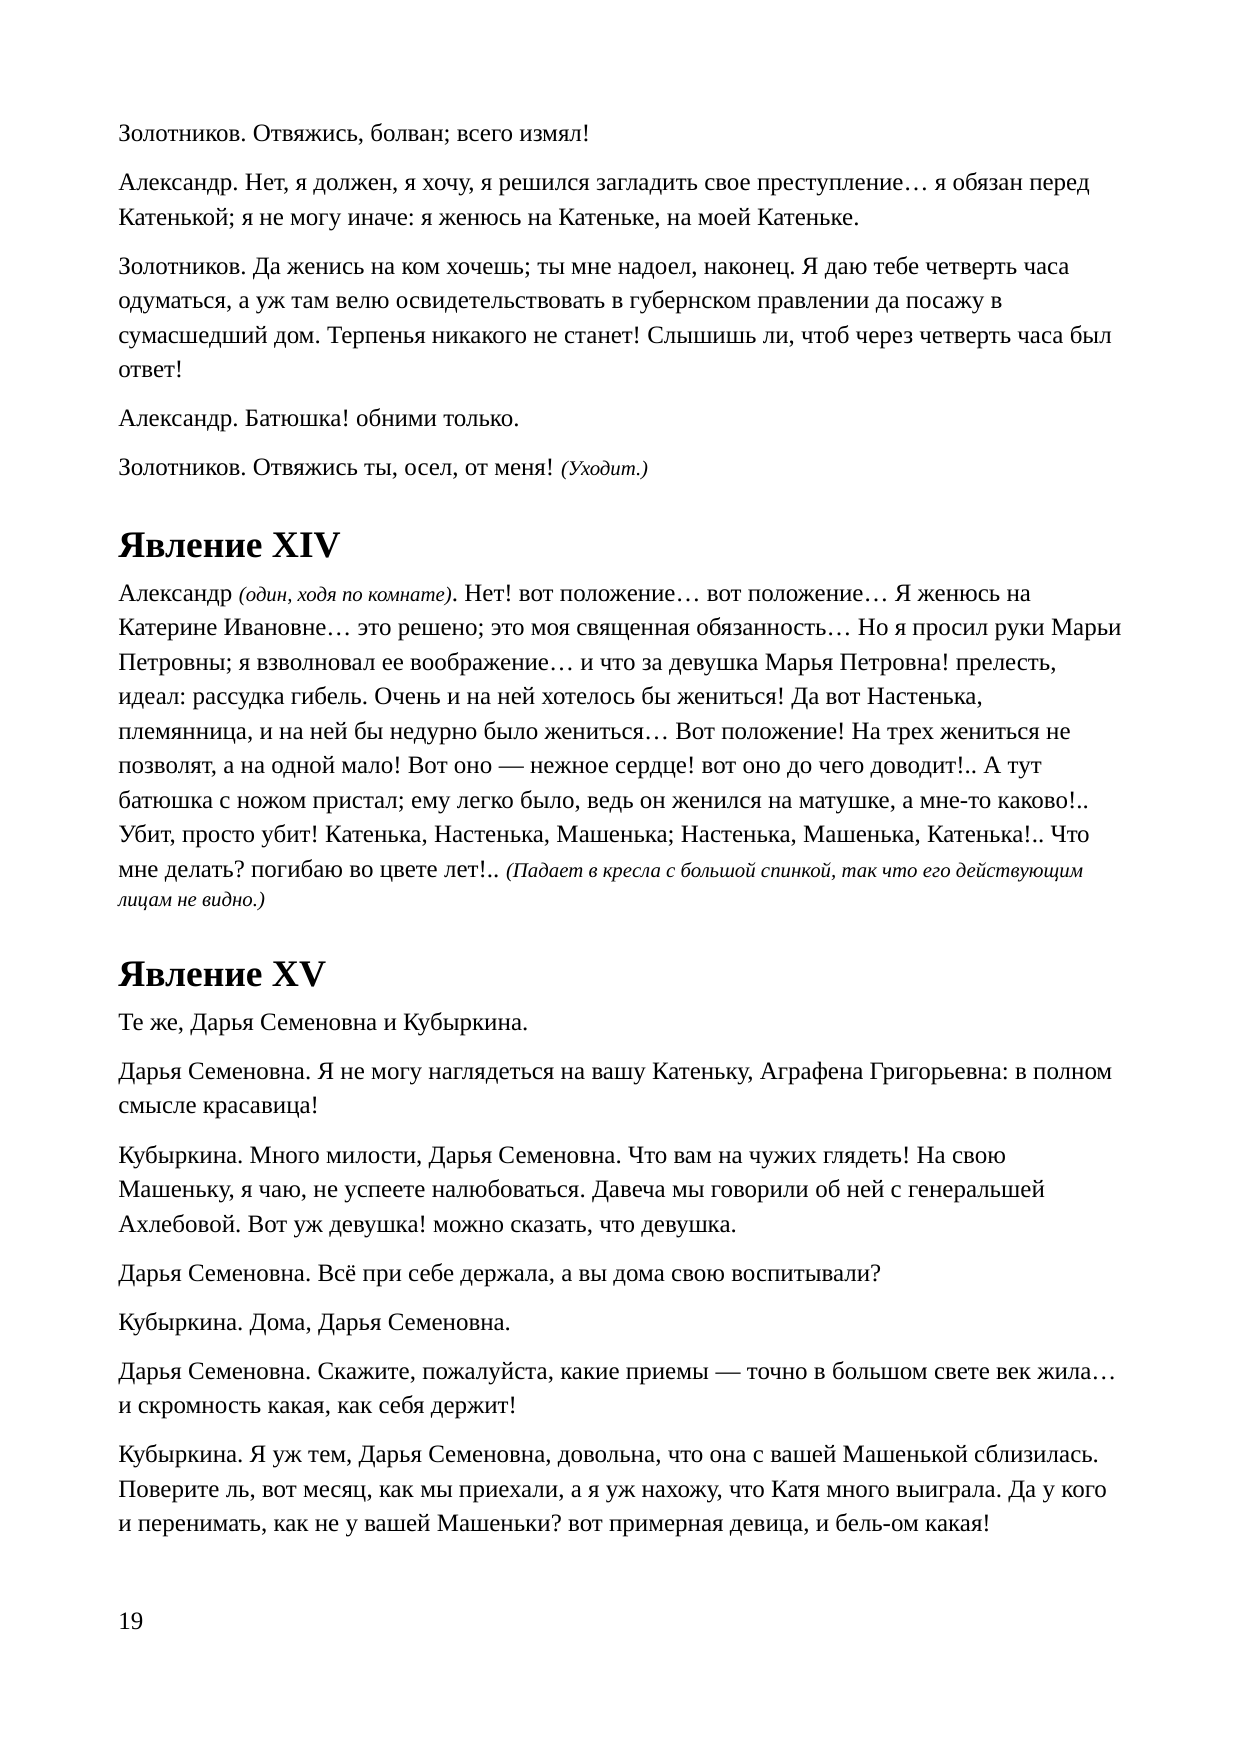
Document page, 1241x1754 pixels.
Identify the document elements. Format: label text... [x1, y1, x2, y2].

text Александр. Батюшка! обними только. [118, 403, 1122, 432]
text Кубыркина. Дома, Дарья Семеновна. [118, 1307, 1122, 1336]
text Дарья Семеновна. Скажите, пожалуйста, какие приемы — точно в большом свете век жила… и скромность какая, как себя держит! [118, 1356, 1122, 1419]
text Золотников. Да женись на ком хочешь; ты мне надоел, наконец. Я даю тебе четверть часа одуматься, а уж там велю освидетельствовать в губернском правлении да посажу в сумасшедший дом. Терпенья никакого не станет! Слышишь ли, чтоб через четверть часа был ответ! [118, 251, 1122, 383]
text Кубыркина. Я уж тем, Дарья Семеновна, довольна, что она с вашей Машенькой сблизилась. Поверите ль, вот месяц, как мы приехали, а я уж нахожу, что Катя много выиграла. Да у кого и перенимать, как не у вашей Машеньки? вот примерная девица, и бель-ом какая! [118, 1439, 1122, 1537]
text Александр (один, ходя по комнате). Нет! вот положение… вот положение… Я женюсь на Катерине Ивановне… это решено; это моя священная обязанность… Но я просил руки Марьи Петровны; я взволновал ее воображение… и что за девушка Марья Петровна! прелесть, идеал: рассудка гибель. Очень и на ней хотелось бы жениться! Да вот Настенька, племянница, и на ней бы недурно было жениться… Вот положение! На трех жениться не позволят, а на одной мало! Вот оно — нежное сердце! вот оно до чего доводит!.. А тут батюшка с ножом пристал; ему легко было, ведь он женился на матушке, а мне-то каково!.. Убит, просто убит! Катенька, Настенька, Машенька; Настенька, Машенька, Катенька!.. Что мне делать? погибаю во цвете лет!.. (Падает в кресла с большой спинкой, так что его действующим лицам не видно.) [118, 578, 1122, 911]
subtitle Явление XV [118, 951, 1122, 994]
text Дарья Семеновна. Я не могу наглядеться на вашу Катеньку, Аграфена Григорьевна: в полном смысле красавица! [118, 1056, 1122, 1119]
text Александр. Нет, я должен, я хочу, я решился загладить свое преступление… я обязан перед Катенькой; я не могу иначе: я женюсь на Катеньке, на моей Катеньке. [118, 167, 1122, 230]
text Золотников. Отвяжись ты, осел, от меня! (Уходит.) [118, 452, 1122, 481]
text Золотников. Отвяжись, болван; всего измял! [118, 118, 1122, 147]
subtitle Явление XIV [118, 522, 1122, 565]
text Те же, Дарья Семеновна и Кубыркина. [118, 1007, 1122, 1036]
text Дарья Семеновна. Всё при себе держала, а вы дома свою воспитывали? [118, 1258, 1122, 1286]
text Кубыркина. Много милости, Дарья Семеновна. Что вам на чужих глядеть! На свою Машеньку, я чаю, не успеете налюбоваться. Давеча мы говорили об ней с генеральшей Ахлебовой. Вот уж девушка! можно сказать, что девушка. [118, 1140, 1122, 1237]
